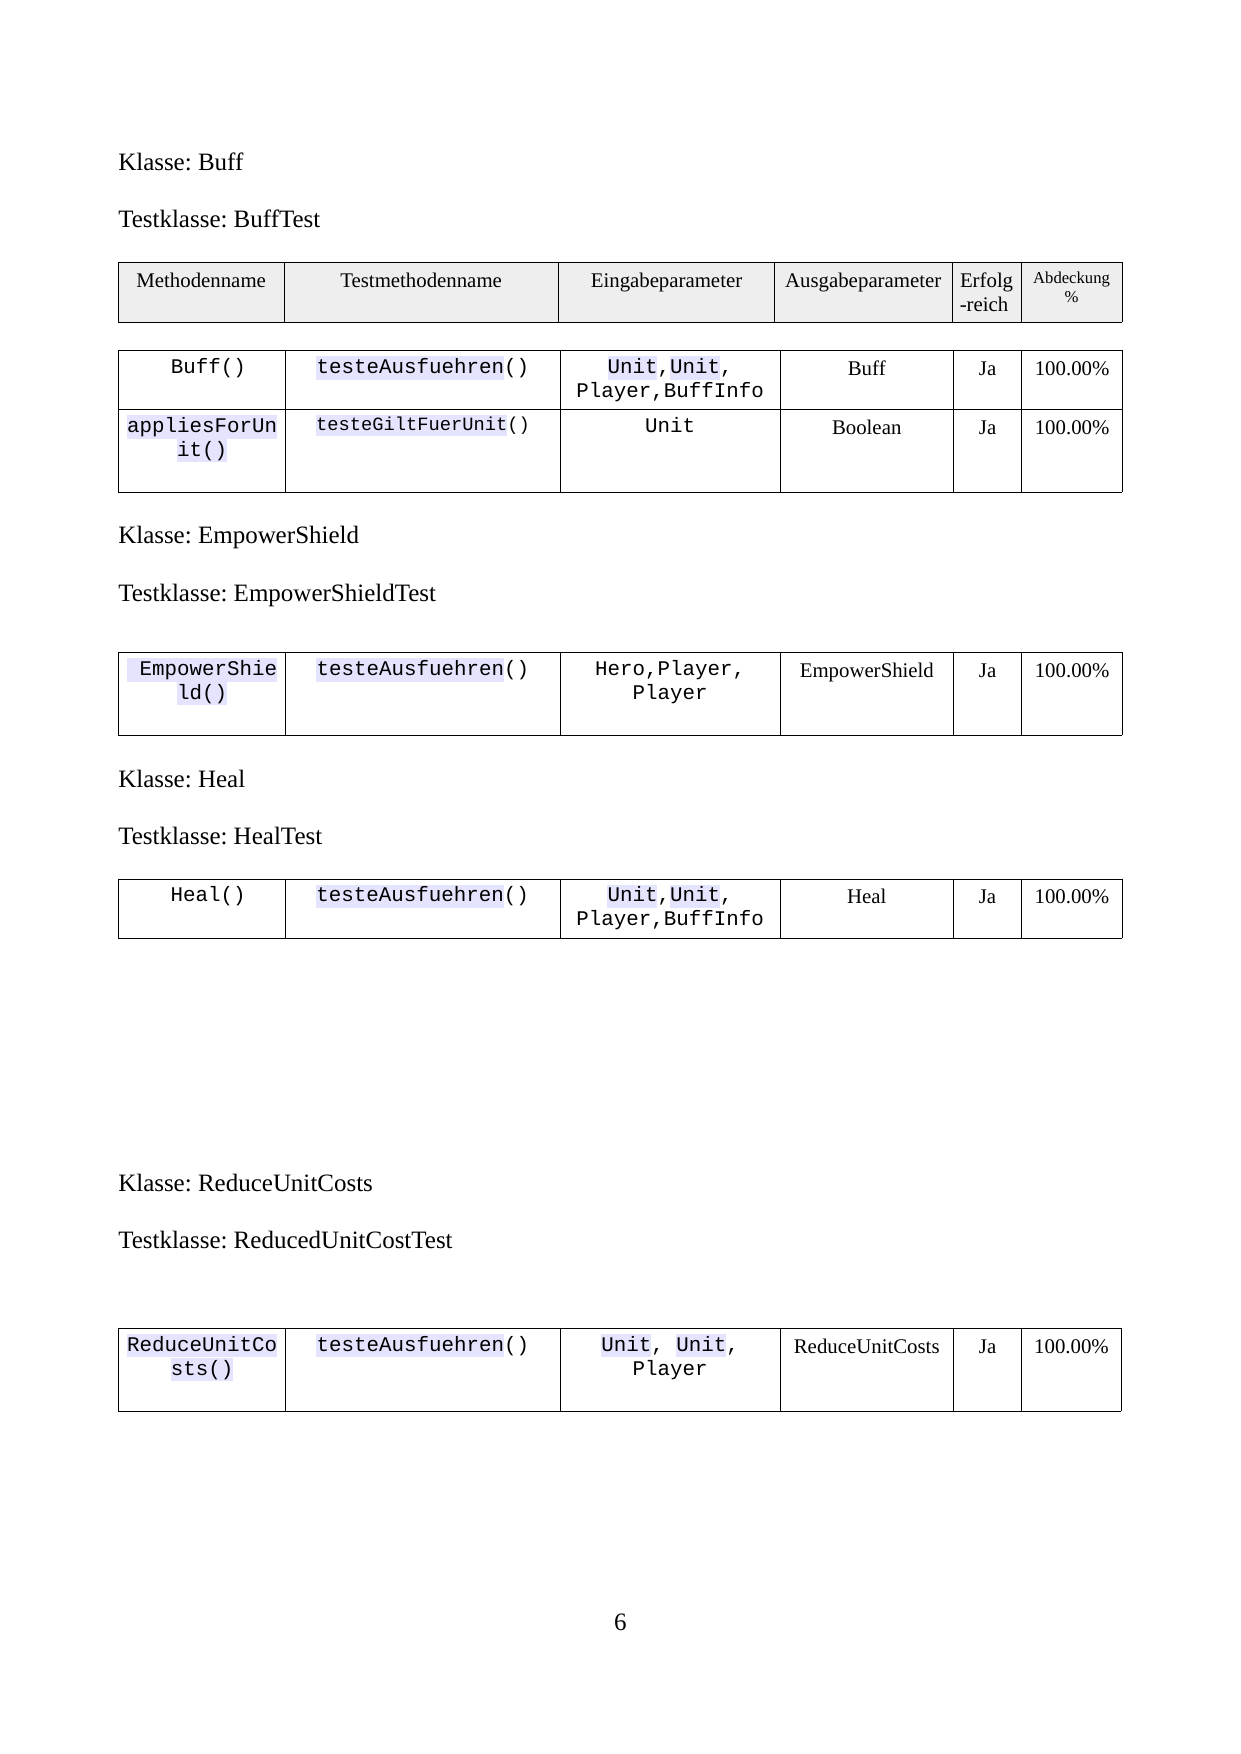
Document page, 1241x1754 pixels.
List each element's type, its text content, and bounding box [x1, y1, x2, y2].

table_header 100,00% [1022, 1329, 1121, 1411]
table_header Abdeckung % [1022, 263, 1122, 322]
table_header Ja [954, 351, 1021, 409]
table_header testeAusfuehren() [286, 880, 560, 937]
table_header Testmethodenname [285, 263, 558, 322]
text Klasse: EmpowerShield [118, 521, 1048, 549]
text Klasse: Buff [118, 147, 1048, 176]
table_header 100,00% [1022, 351, 1122, 409]
table_header 100,00% [1022, 653, 1122, 735]
table_header Ja [954, 653, 1021, 735]
table_header Buff [781, 351, 953, 409]
table_header Ja [954, 1329, 1021, 1411]
table_header Buff() [119, 351, 285, 409]
table_cell 100,00% [1022, 410, 1122, 492]
table_header Methodenname [119, 263, 284, 322]
table_header Ausgabeparameter [775, 263, 952, 322]
text Klasse: Heal [118, 764, 1048, 792]
text Testklasse: EmpowerShieldTest [118, 549, 1048, 607]
table_header testeAusfuehren() [286, 653, 560, 735]
table_header 100,00% [1022, 880, 1122, 937]
table_header Erfolg-reich [953, 263, 1021, 322]
table_header Unit,Unit, Player,BuffInfo [561, 351, 780, 409]
table_header Hero,Player, Player [561, 653, 780, 735]
table_header Unit, Unit, Player [561, 1329, 780, 1411]
table_header Ja [954, 880, 1021, 937]
table_cell Boolean [781, 410, 953, 492]
table_header Eingabeparameter [559, 263, 774, 322]
text Testklasse: BuffTest [118, 176, 1048, 233]
table_header testeAusfuehren() [286, 1329, 560, 1411]
table_cell appliesForUnit() [119, 410, 285, 492]
text Testklasse: ReducedUnitCostTest [118, 1196, 1048, 1254]
table_header ReduceUnitCosts [781, 1329, 953, 1411]
table_header EmpowerShield() [119, 653, 285, 735]
table_header EmpowerShield [781, 653, 953, 735]
table_cell testeGiltFuerUnit() [286, 410, 560, 492]
table_header testeAusfuehren() [286, 351, 560, 409]
table_header Heal [781, 880, 953, 937]
text Klasse: ReduceUnitCosts [118, 1168, 1048, 1196]
table_header Unit,Unit, Player,BuffInfo [561, 880, 780, 937]
table_cell Unit [561, 410, 780, 492]
table_header Heal() [119, 880, 285, 937]
text Testklasse: HealTest [118, 792, 1048, 850]
table_header ReduceUnitCosts() [119, 1329, 285, 1411]
table_cell Ja [954, 410, 1021, 492]
